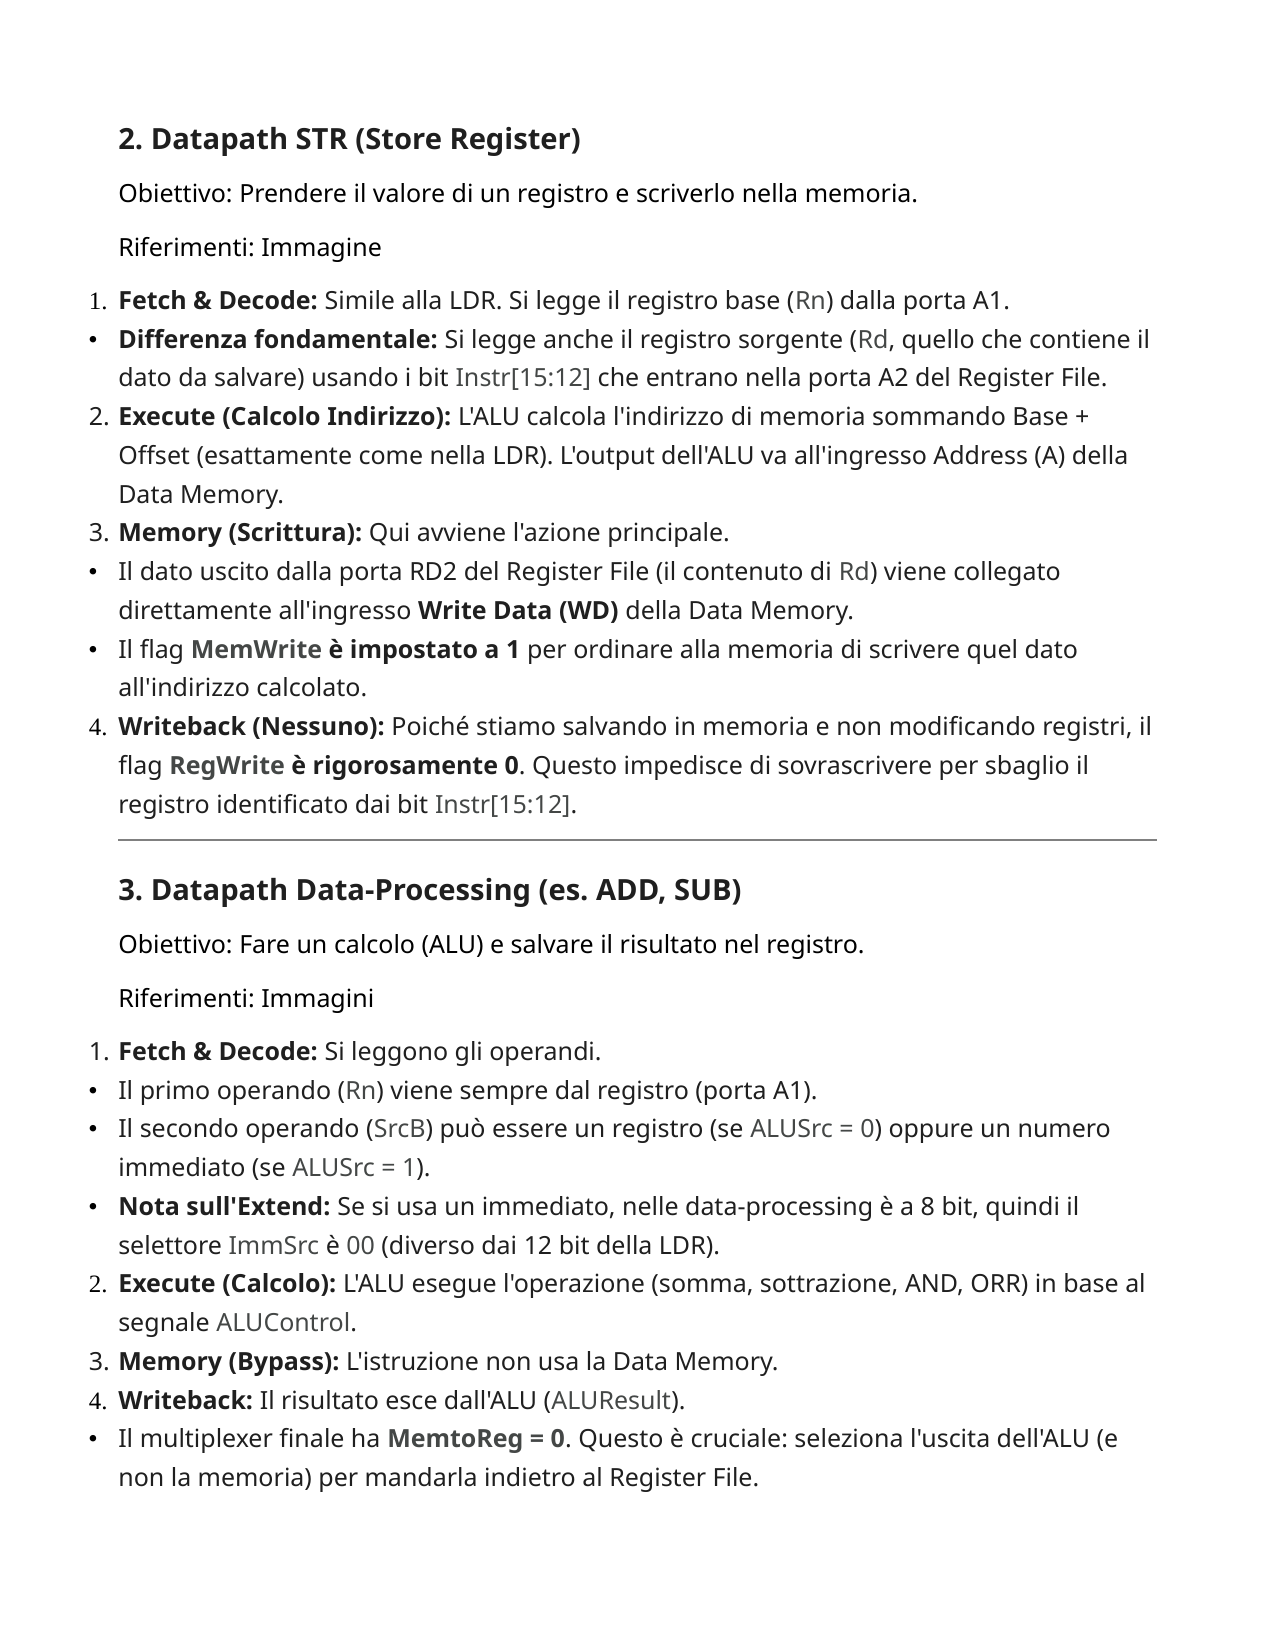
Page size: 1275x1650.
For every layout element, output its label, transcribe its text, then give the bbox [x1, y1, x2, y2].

list Fetch & Decode: Si leggono gli operandi. [118, 1034, 1157, 1068]
list Il primo operando (Rn) viene sempre dal registro (porta A1). [118, 1072, 1157, 1106]
list Nota sull'Extend: Se si usa un immediato, nelle data-processing è a 8 bit, quindi il selettore ImmSrc è 00 (diverso dai 12 bit della LDR). [118, 1189, 1157, 1261]
list Il secondo operando (SrcB) può essere un registro (se ALUSrc = 0) oppure un numero immediato (se ALUSrc = 1). [118, 1111, 1157, 1184]
subtitle 2. Datapath STR (Store Register) [118, 118, 1157, 158]
list Execute (Calcolo): L'ALU esegue l'operazione (somma, sottrazione, AND, ORR) in base al segnale ALUControl. [118, 1266, 1157, 1339]
text Riferimenti: Immagine [118, 229, 1157, 263]
text Obiettivo: Prendere il valore di un registro e scriverlo nella memoria. [118, 176, 1157, 210]
list Fetch & Decode: Simile alla LDR. Si legge il registro base (Rn) dalla porta A1. [118, 282, 1157, 317]
list Il dato uscito dalla porta RD2 del Register File (il contenuto di Rd) viene collegato direttamente all'ingresso Write Data (WD) della Data Memory. [118, 554, 1157, 627]
subtitle 3. Datapath Data-Processing (es. ADD, SUB) [118, 869, 1157, 909]
text Obiettivo: Fare un calcolo (ALU) e salvare il risultato nel registro. [118, 927, 1157, 961]
list Memory (Bypass): L'istruzione non usa la Data Memory. [118, 1344, 1157, 1378]
list Differenza fondamentale: Si legge anche il registro sorgente (Rd, quello che contiene il dato da salvare) usando i bit Instr[15:12] che entrano nella porta A2 del Register File. [118, 321, 1157, 394]
list Writeback (Nessuno): Poiché stiamo salvando in memoria e non modificando registri, il flag RegWrite è rigorosamente 0. Questo impedisce di sovrascrivere per sbaglio il registro identificato dai bit Instr[15:12]. [118, 709, 1157, 820]
list Writeback: Il risultato esce dall'ALU (ALUResult). [118, 1382, 1157, 1416]
text Riferimenti: Immagini [118, 980, 1157, 1014]
list Memory (Scrittura): Qui avviene l'azione principale. [118, 515, 1157, 549]
list Execute (Calcolo Indirizzo): L'ALU calcola l'indirizzo di memoria sommando Base + Offset (esattamente come nella LDR). L'output dell'ALU va all'ingresso Address (A) della Data Memory. [118, 399, 1157, 510]
list Il flag MemWrite è impostato a 1 per ordinare alla memoria di scrivere quel dato all'indirizzo calcolato. [118, 631, 1157, 704]
list Il multiplexer finale ha MemtoReg = 0. Questo è cruciale: seleziona l'uscita dell'ALU (e non la memoria) per mandarla indietro al Register File. [118, 1421, 1157, 1494]
